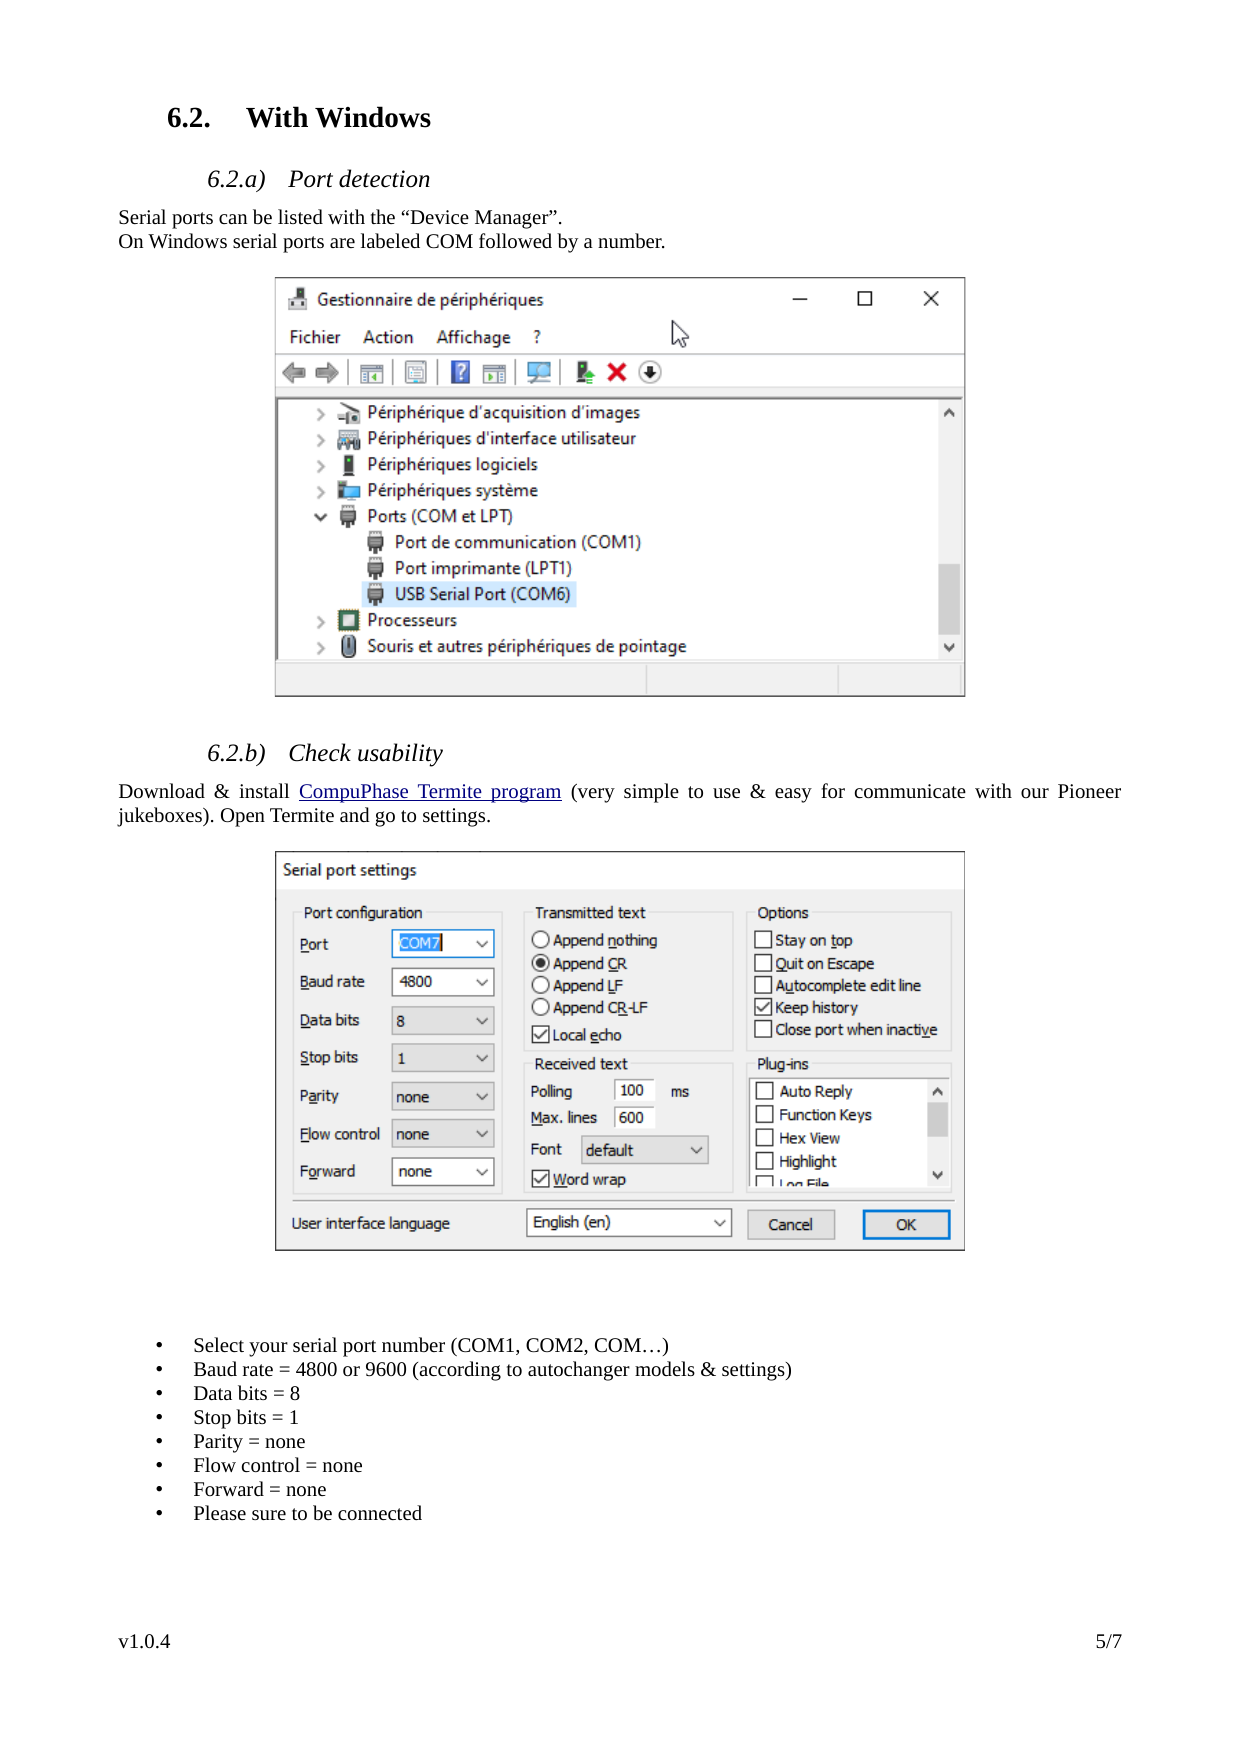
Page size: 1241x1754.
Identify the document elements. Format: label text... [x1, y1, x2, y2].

list Baud rate = 4800 or 9600 (according to autochanger models & settings) [156, 1357, 1122, 1381]
list Parity = none [156, 1429, 1122, 1453]
list Stop bits = 1 [156, 1405, 1122, 1429]
subtitle Check usability [201, 738, 1122, 767]
subtitle With Windows [159, 100, 1122, 134]
subtitle Port detection [201, 164, 1122, 193]
picture [275, 851, 965, 1251]
text Serial ports can be listed with the “Device Manager”. [118, 205, 1122, 229]
list Forward = none [156, 1477, 1122, 1501]
list Flow control = none [156, 1453, 1122, 1477]
picture [274, 277, 966, 697]
list Please sure to be connected [156, 1501, 1122, 1525]
list Select your serial port number (COM1, COM2, COM…) [156, 1332, 1122, 1357]
list Data bits = 8 [156, 1381, 1122, 1405]
text Download & install CompuPhase Termite program (very simple to use & easy for communicate with our Pioneer jukeboxes). Open Termite and go to settings. [118, 779, 1122, 827]
text On Windows serial ports are labeled COM followed by a number. [118, 229, 1122, 253]
